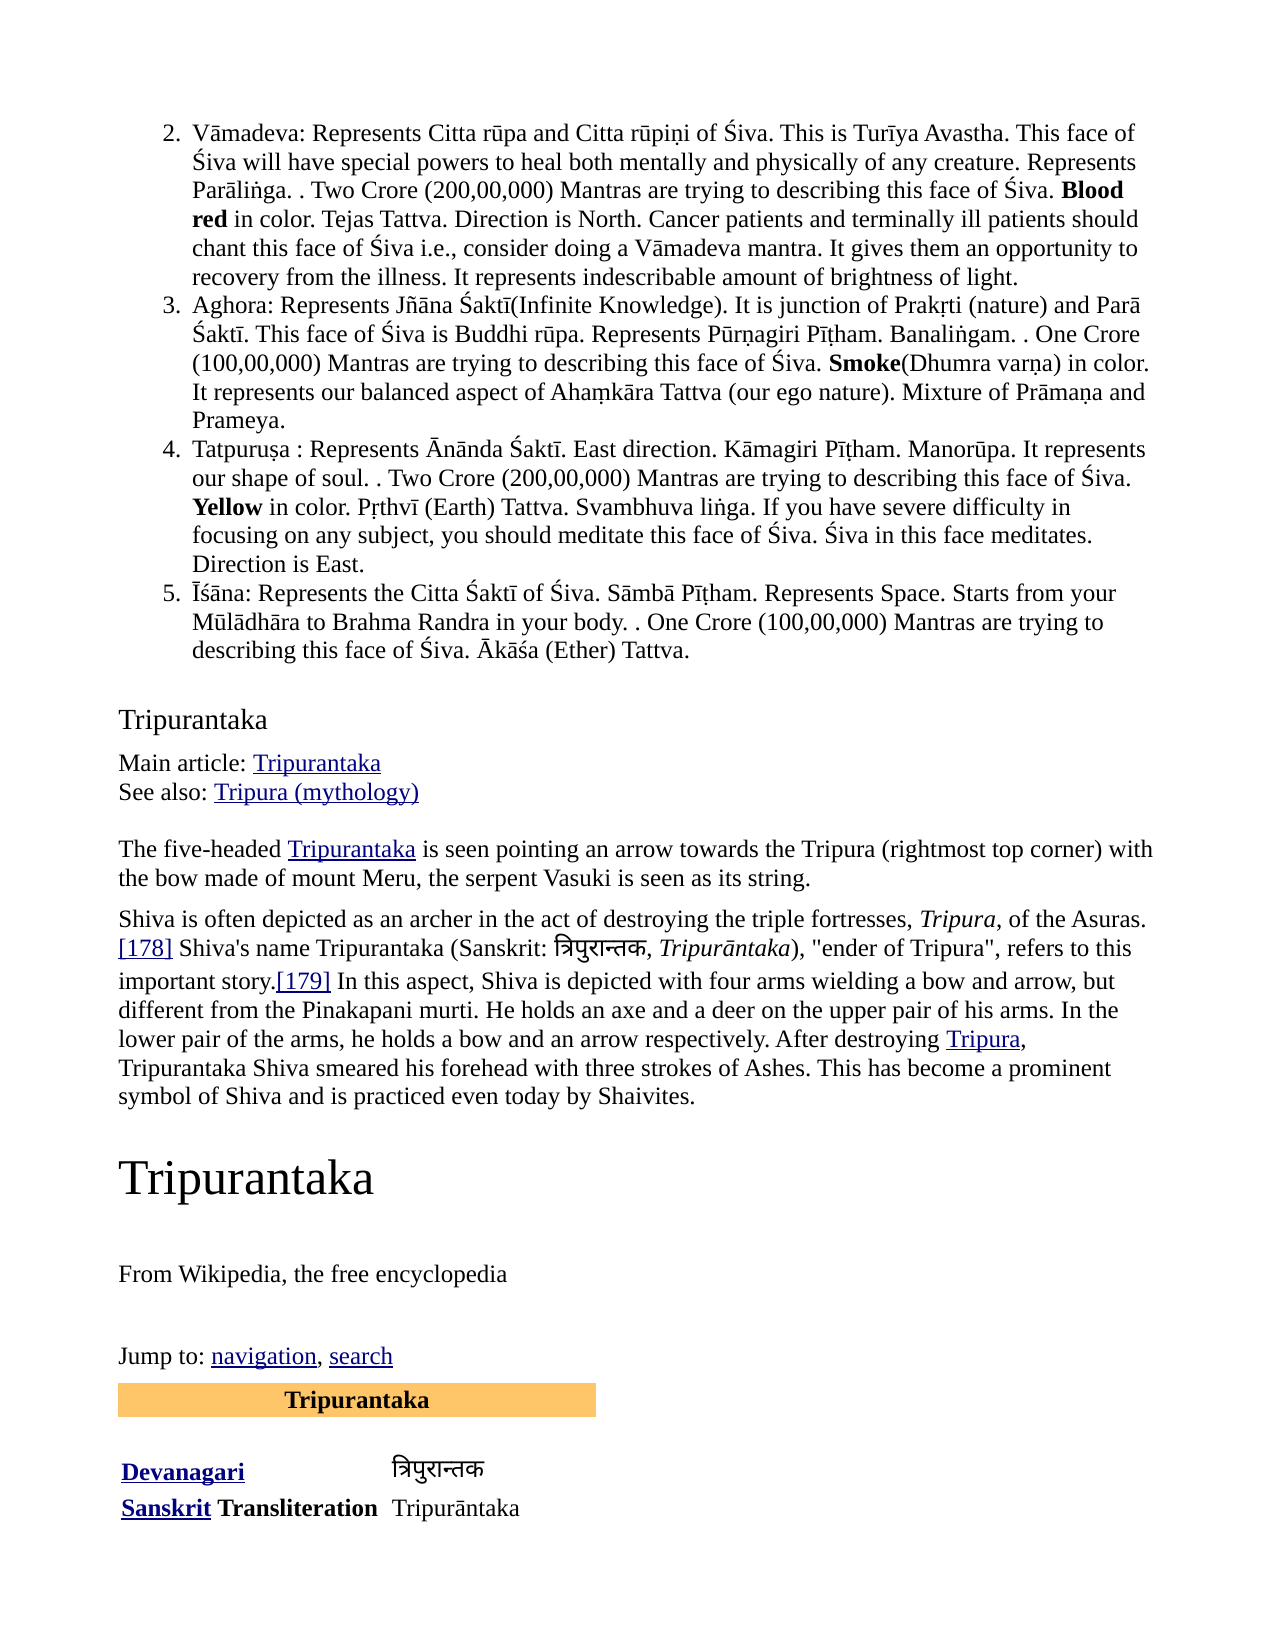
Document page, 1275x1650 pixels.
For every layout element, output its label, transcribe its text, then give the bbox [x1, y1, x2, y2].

text From Wikipedia, the free encyclopedia [118, 1259, 1157, 1288]
table_cell Tripurāntaka [389, 1490, 596, 1525]
subtitle Tripurantaka [118, 702, 1157, 735]
list Īśāna: Represents the Citta Śaktī of Śiva. Sāmbā Pīṭham. Represents Space. Starts from your Mūlādhāra to Brahma Randra in your body. . One Crore (100,00,000) Mantras are trying to describing this face of Śiva. Ākāśa (Ether) Tattva. [162, 578, 1157, 664]
subtitle Tripurantaka [118, 1148, 1157, 1205]
table_cell त्रिपुरान्तक [389, 1452, 596, 1490]
list Aghora: Represents Jñāna Śaktī(Infinite Knowledge). It is junction of Prakṛti (nature) and Parā Śaktī. This face of Śiva is Buddhi rūpa. Represents Pūrṇagiri Pīṭham. Banaliṅgam. . One Crore (100,00,000) Mantras are trying to describing this face of Śiva. Smoke(Dhumra varṇa) in color. It represents our balanced aspect of Ahaṃkāra Tattva (our ego nature). Mixture of Prāmaṇa and Prameya. [162, 291, 1157, 434]
text Main article: Tripurantaka [118, 748, 1157, 777]
text See also: Tripura (mythology) [118, 777, 1157, 805]
text Shiva is often depicted as an archer in the act of destroying the triple fortresses, Tripura, of the Asuras.[178] Shiva's name Tripurantaka (Sanskrit: त्रिपुरान्तक, Tripurāntaka), "ender of Tripura", refers to this important story.[179] In this aspect, Shiva is depicted with four arms wielding a bow and arrow, but different from the Pinakapani murti. He holds an axe and a deer on the upper pair of his arms. In the lower pair of the arms, he holds a bow and an arrow respectively. After destroying Tripura, Tripurantaka Shiva smeared his forehead with three strokes of Ashes. This has become a prominent symbol of Shiva and is practiced even today by Shaivites. [118, 904, 1157, 1110]
table_cell [118, 1417, 596, 1452]
text The five-headed Tripurantaka is seen pointing an arrow towards the Tripura (rightmost top corner) with the bow made of mount Meru, the serpent Vasuki is seen as its string. [118, 834, 1157, 892]
text Jump to: navigation, search [118, 1341, 1157, 1370]
table_header Tripurantaka [118, 1383, 596, 1417]
list Vāmadeva: Represents Citta rūpa and Citta rūpiṇi of Śiva. This is Turīya Avastha. This face of Śiva will have special powers to heal both mentally and physically of any creature. Represents Parāliṅga. . Two Crore (200,00,000) Mantras are trying to describing this face of Śiva. Blood red in color. Tejas Tattva. Direction is North. Cancer patients and terminally ill patients should chant this face of Śiva i.e., consider doing a Vāmadeva mantra. It gives them an opportunity to recovery from the illness. It represents indescribable amount of brightness of light. [162, 118, 1157, 291]
table_cell Sanskrit Transliteration [118, 1490, 389, 1525]
table_cell Devanagari [118, 1452, 389, 1490]
list Tatpuruṣa : Represents Ānānda Śaktī. East direction. Kāmagiri Pīṭham. Manorūpa. It represents our shape of soul. . Two Crore (200,00,000) Mantras are trying to describing this face of Śiva. Yellow in color. Pṛthvī (Earth) Tattva. Svambhuva liṅga. If you have severe difficulty in focusing on any subject, you should meditate this face of Śiva. Śiva in this face meditates. Direction is East. [162, 434, 1157, 578]
